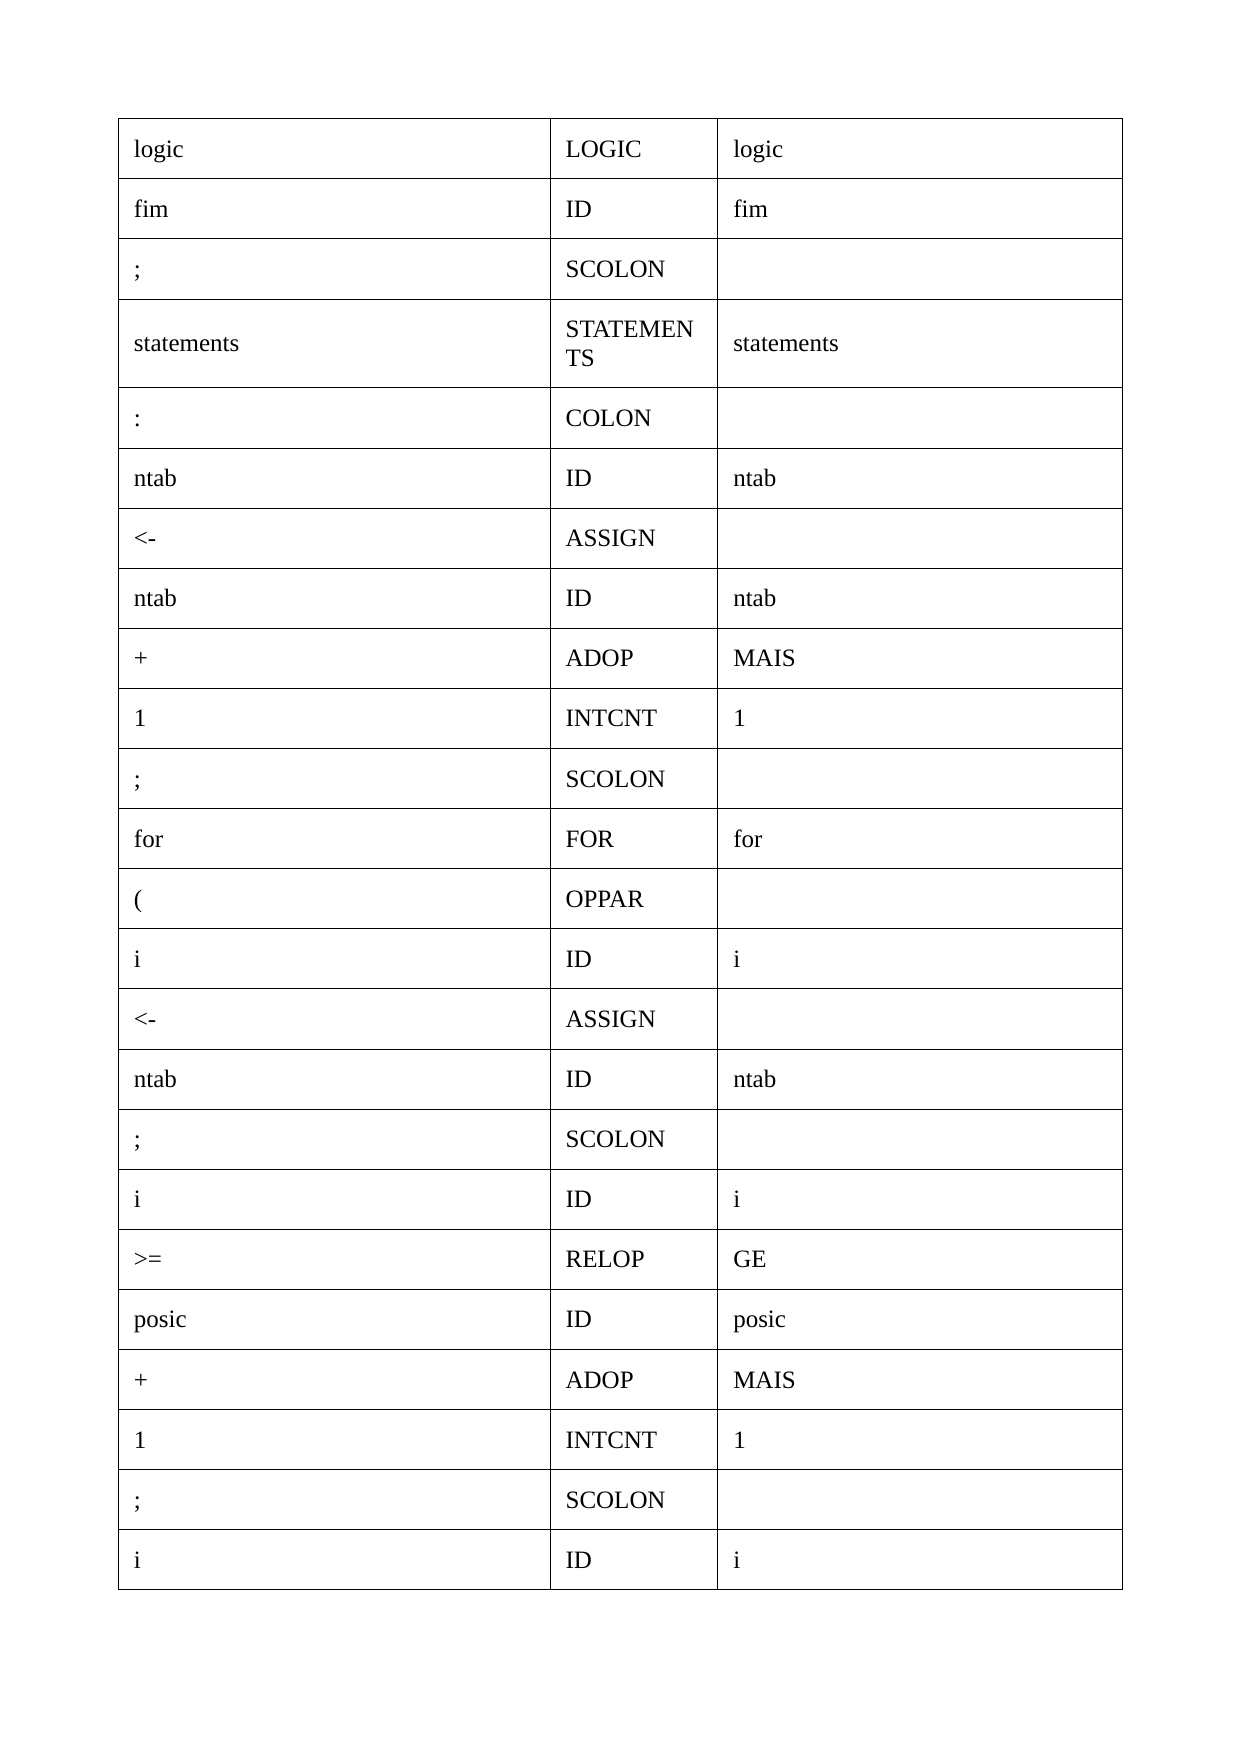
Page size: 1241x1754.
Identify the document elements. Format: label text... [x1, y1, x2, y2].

table_cell ID [551, 1530, 717, 1589]
table_cell ntab [119, 449, 550, 507]
table_cell i [119, 1530, 550, 1589]
table_cell RELOP [551, 1230, 717, 1289]
table_cell ID [551, 929, 717, 988]
table_cell [718, 749, 1122, 808]
table_cell [718, 869, 1122, 928]
table_cell 1 [119, 1410, 550, 1469]
table_cell i [718, 929, 1122, 988]
table_cell statements [718, 300, 1122, 387]
table_cell + [119, 1350, 550, 1409]
table_cell posic [718, 1290, 1122, 1349]
table_cell GE [718, 1230, 1122, 1289]
table_cell ntab [718, 1050, 1122, 1108]
table_cell fim [119, 179, 550, 238]
table_cell ; [119, 1110, 550, 1169]
table_cell ntab [718, 569, 1122, 628]
table_cell ADOP [551, 1350, 717, 1409]
table_cell + [119, 629, 550, 688]
table_cell SCOLON [551, 749, 717, 808]
table_cell ASSIGN [551, 989, 717, 1048]
table_cell STATEMENTS [551, 300, 717, 387]
table_cell ; [119, 1470, 550, 1529]
table_cell posic [119, 1290, 550, 1349]
table_cell logic [718, 119, 1122, 178]
table_cell >= [119, 1230, 550, 1289]
table_cell OPPAR [551, 869, 717, 928]
table_cell MAIS [718, 629, 1122, 688]
table_cell statements [119, 300, 550, 387]
table_cell [718, 509, 1122, 568]
table_cell ADOP [551, 629, 717, 688]
table_cell ID [551, 1290, 717, 1349]
table_cell MAIS [718, 1350, 1122, 1409]
table_cell ID [551, 179, 717, 238]
table_cell 1 [119, 689, 550, 748]
table_cell ntab [119, 569, 550, 628]
table_cell SCOLON [551, 1470, 717, 1529]
table_cell [718, 989, 1122, 1048]
table_cell 1 [718, 1410, 1122, 1469]
table_cell i [119, 929, 550, 988]
table_cell ID [551, 449, 717, 507]
table_cell <- [119, 989, 550, 1048]
table_cell [718, 388, 1122, 447]
table_cell [718, 1470, 1122, 1529]
table_cell INTCNT [551, 689, 717, 748]
table_cell [718, 239, 1122, 298]
table_cell FOR [551, 809, 717, 868]
table_cell SCOLON [551, 1110, 717, 1169]
table_cell COLON [551, 388, 717, 447]
table_cell i [718, 1170, 1122, 1229]
table_cell ID [551, 1170, 717, 1229]
table_cell i [119, 1170, 550, 1229]
table_cell ID [551, 569, 717, 628]
table_cell ; [119, 749, 550, 808]
table_cell 1 [718, 689, 1122, 748]
table_cell fim [718, 179, 1122, 238]
table_cell <- [119, 509, 550, 568]
table_cell ASSIGN [551, 509, 717, 568]
table_cell ; [119, 239, 550, 298]
table_cell ( [119, 869, 550, 928]
table_cell LOGIC [551, 119, 717, 178]
table_cell logic [119, 119, 550, 178]
table_cell [718, 1110, 1122, 1169]
table_cell ntab [119, 1050, 550, 1108]
table_cell ID [551, 1050, 717, 1108]
table_cell for [718, 809, 1122, 868]
table_cell INTCNT [551, 1410, 717, 1469]
table_cell : [119, 388, 550, 447]
table_cell SCOLON [551, 239, 717, 298]
table_cell i [718, 1530, 1122, 1589]
table_cell ntab [718, 449, 1122, 507]
table_cell for [119, 809, 550, 868]
